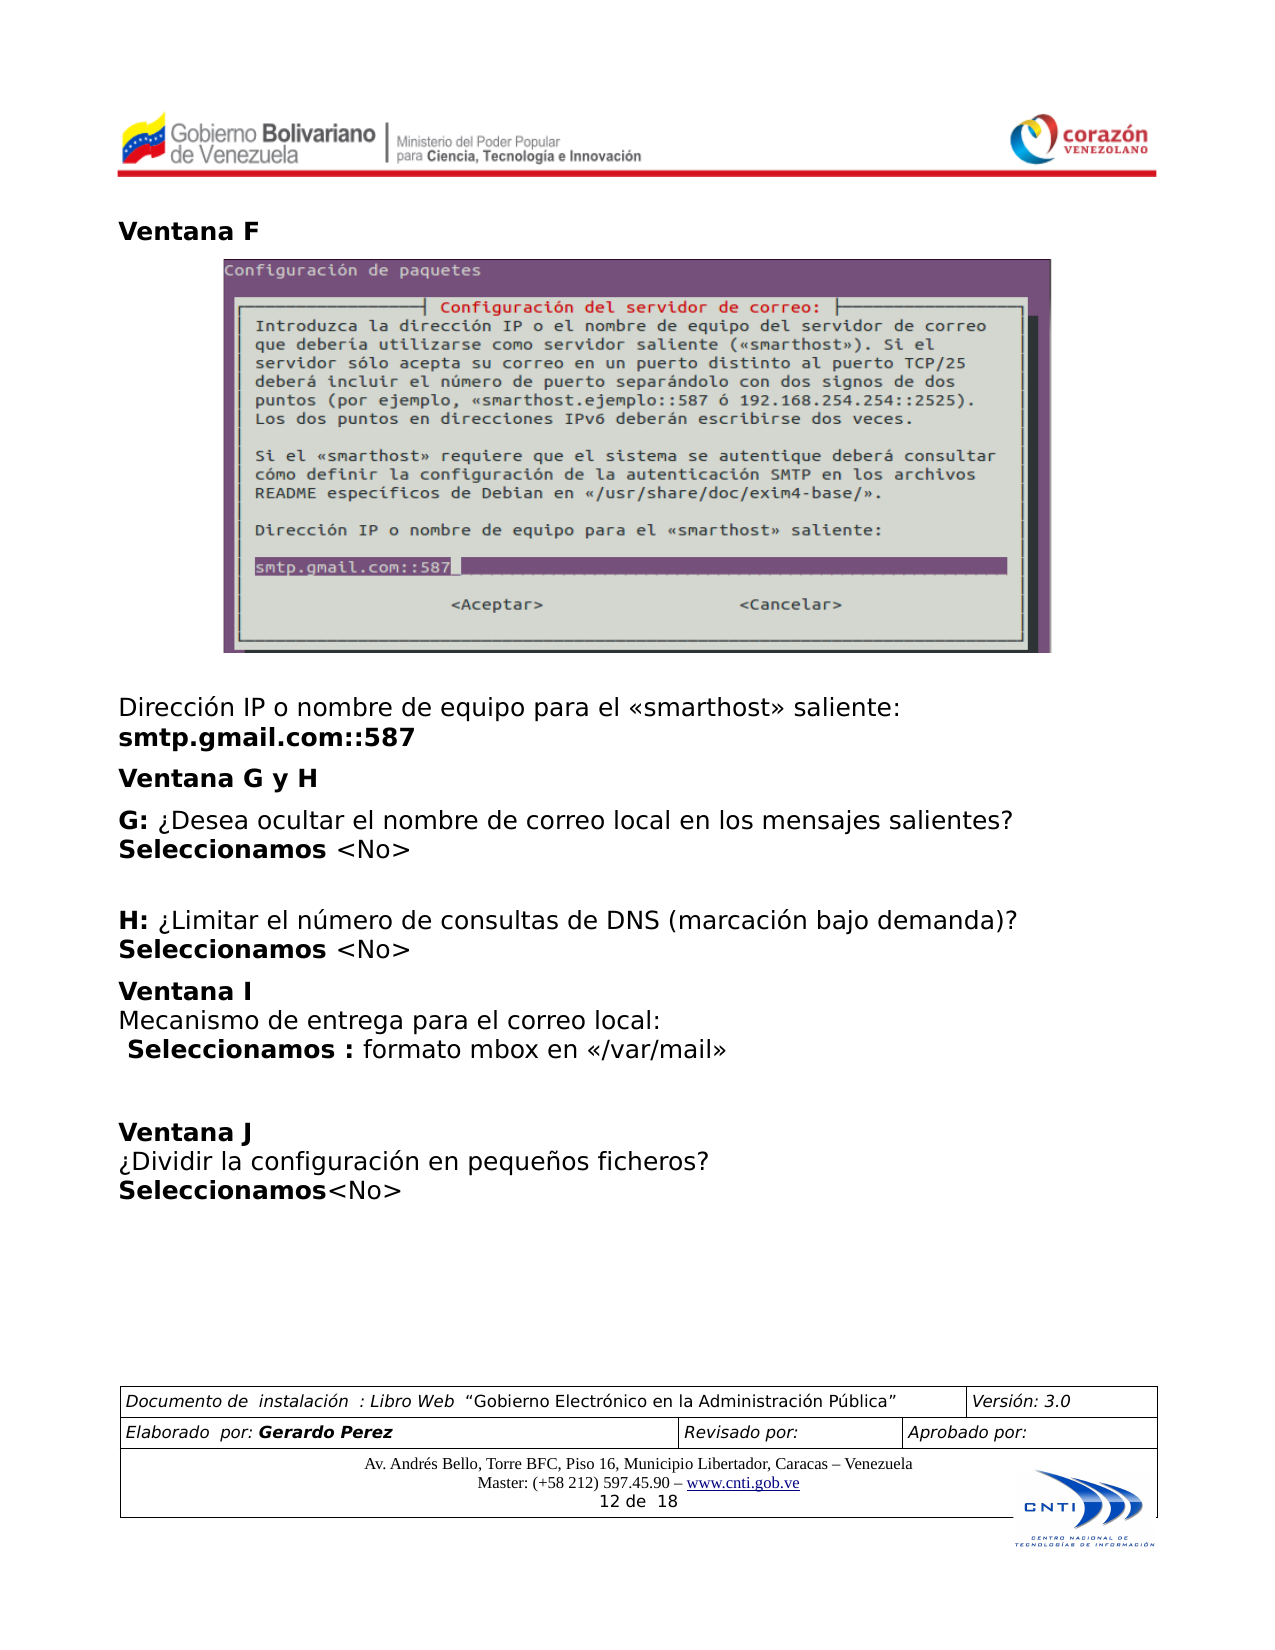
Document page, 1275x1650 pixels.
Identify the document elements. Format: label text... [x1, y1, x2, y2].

text Dirección IP o nombre de equipo para el «smarthost» saliente: smtp.gmail.com::587 [118, 694, 1157, 752]
text Ventana G y H [118, 764, 1157, 794]
text Ventana J ¿Dividir la configuración en pequeños ficheros? Seleccionamos<No> [118, 1118, 1157, 1206]
text H: ¿Limitar el número de consultas de DNS (marcación bajo demanda)? Seleccionamos <No> [118, 877, 1157, 964]
text Ventana F [118, 218, 1157, 247]
text Ventana I Mecanismo de entrega para el correo local: Seleccionamos : formato mbox en «/var/mail» [118, 977, 1157, 1064]
picture [223, 259, 1052, 653]
text G: ¿Desea ocultar el nombre de correo local en los mensajes salientes? Seleccionamos <No> [118, 806, 1157, 864]
picture [117, 107, 1157, 177]
picture [1013, 1468, 1156, 1548]
